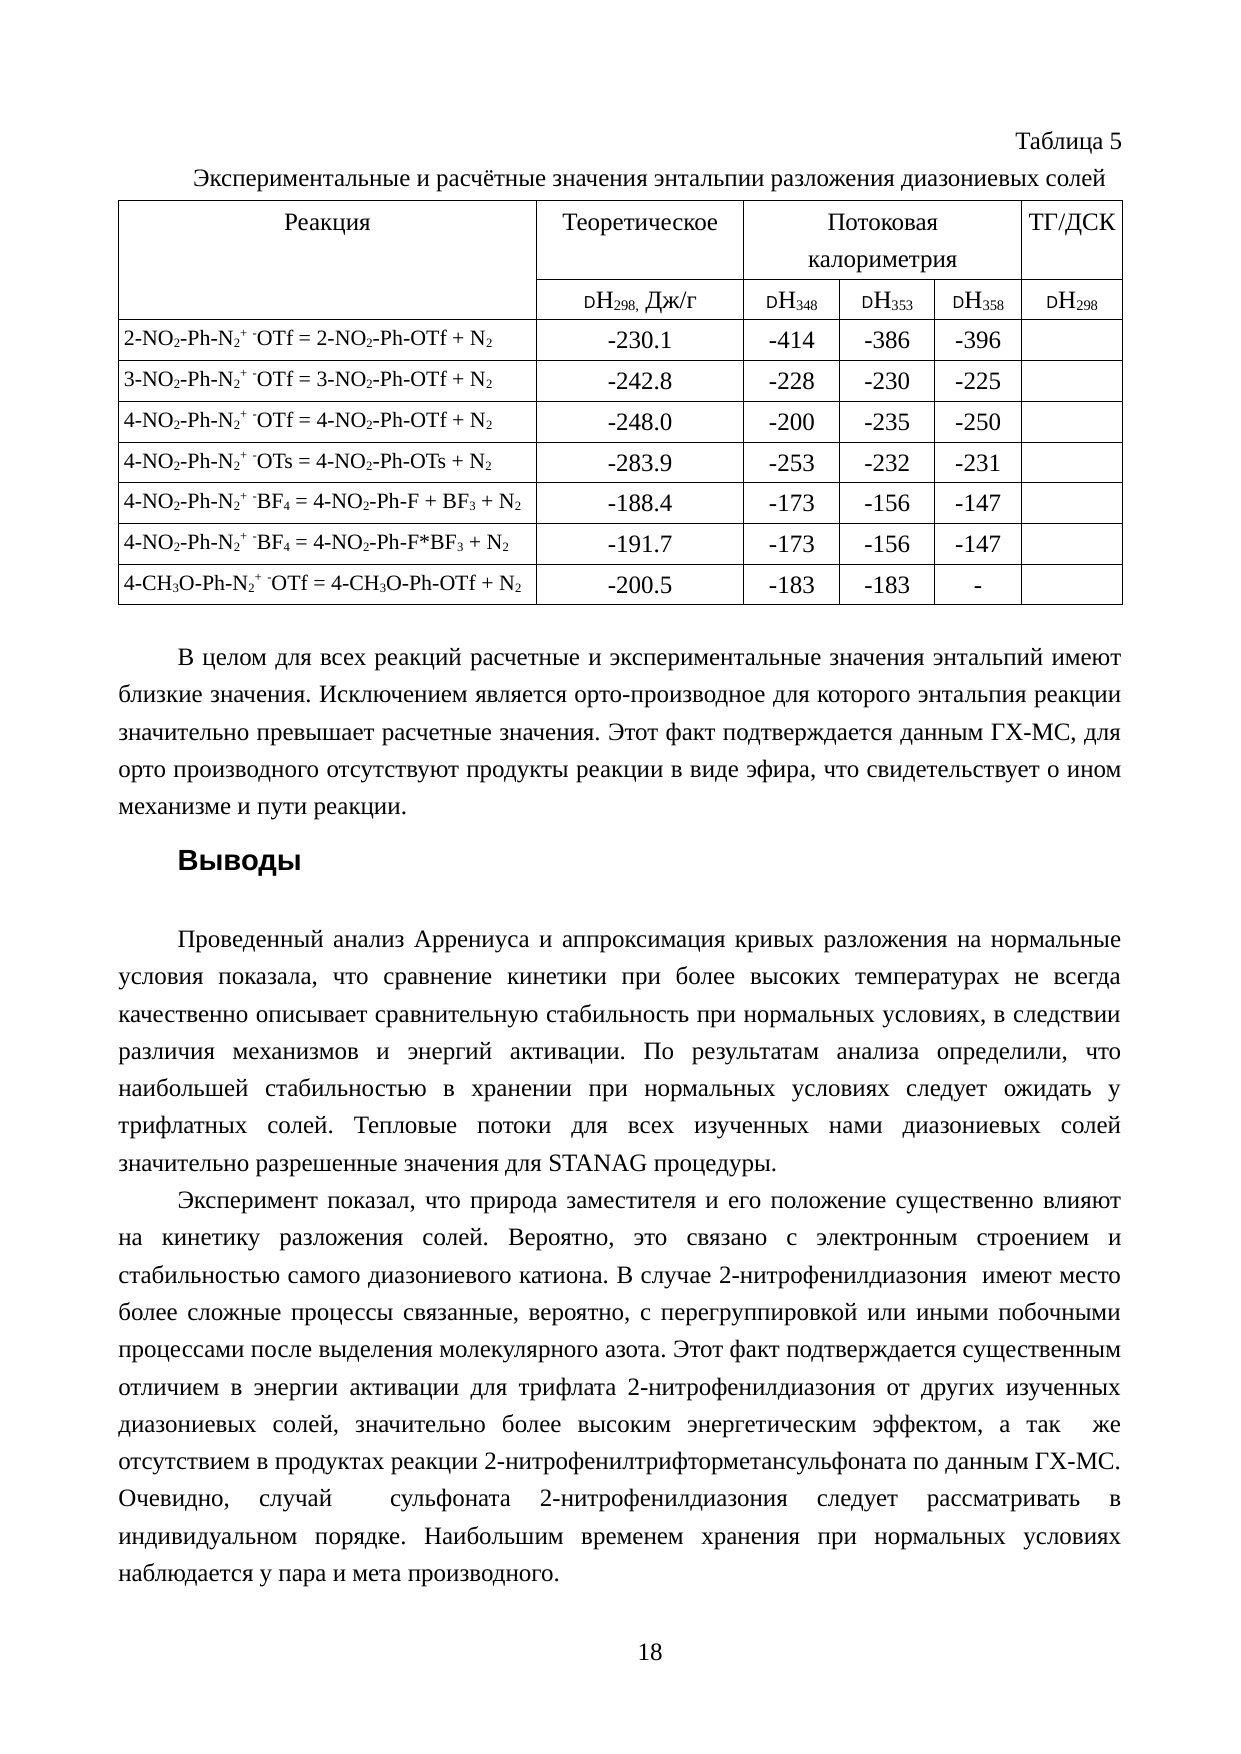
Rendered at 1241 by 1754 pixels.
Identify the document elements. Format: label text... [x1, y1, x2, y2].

table_cell -225 [935, 361, 1021, 401]
table_cell -232 [840, 443, 934, 482]
table_cell 4-NO2-Ph-N2+ -BF4 = 4-NO2-Ph-F + BF3 + N2 [119, 483, 536, 523]
table_cell -147 [935, 483, 1021, 523]
table_header Реакция [119, 201, 536, 319]
text В целом для всех реакций расчетные и экспериментальные значения энтальпий имеют близкие значения. Исключением является орто-производное для которого энтальпия реакции значительно превышает расчетные значения. Этот факт подтверждается данным ГХ-МС, для орто производного отсутствуют продукты реакции в виде эфира, что свидетельствует о ином механизме и пути реакции. [118, 642, 1122, 820]
subtitle Выводы [118, 843, 1122, 877]
text Таблица 5 [118, 126, 1122, 154]
table_cell -156 [840, 483, 934, 523]
table_cell -248.0 [537, 402, 743, 441]
table_cell DH298, Дж/г [537, 280, 743, 319]
table_cell -200.5 [537, 565, 743, 604]
table_cell -230 [840, 361, 934, 401]
table_cell -242.8 [537, 361, 743, 401]
table_cell -173 [744, 524, 839, 563]
table_cell 4-CH3O-Ph-N2+ -OTf = 4-CH3O-Ph-OTf + N2 [119, 565, 536, 604]
table_cell -414 [744, 320, 839, 360]
table_cell 2-NO2-Ph-N2+ -OTf = 2-NO2-Ph-OTf + N2 [119, 320, 536, 360]
table_cell [1022, 320, 1122, 360]
table_cell [1022, 483, 1122, 523]
table_cell [1022, 443, 1122, 482]
table_cell DH358 [935, 280, 1021, 319]
table_cell -283.9 [537, 443, 743, 482]
table_cell 4-NO2-Ph-N2+ -BF4 = 4-NO2-Ph-F*BF3 + N2 [119, 524, 536, 563]
table_cell -250 [935, 402, 1021, 441]
table_cell -396 [935, 320, 1021, 360]
table_cell -235 [840, 402, 934, 441]
table_cell -188.4 [537, 483, 743, 523]
table_cell [1022, 361, 1122, 401]
table_cell DH298 [1022, 280, 1122, 319]
table_cell - [935, 565, 1021, 604]
table_cell -183 [840, 565, 934, 604]
table_cell -231 [935, 443, 1021, 482]
table_header ТГ/ДСК [1022, 201, 1122, 278]
table_cell -230.1 [537, 320, 743, 360]
table_header Теоретическое [537, 201, 743, 278]
table_cell 3-NO2-Ph-N2+ -OTf = 3-NO2-Ph-OTf + N2 [119, 361, 536, 401]
table_cell -147 [935, 524, 1021, 563]
table_cell 4-NO2-Ph-N2+ -OTs = 4-NO2-Ph-OTs + N2 [119, 443, 536, 482]
table_cell DH348 [744, 280, 839, 319]
table_cell [1022, 402, 1122, 441]
table_cell -253 [744, 443, 839, 482]
table_header Потоковая калориметрия [744, 201, 1021, 278]
table_cell -191.7 [537, 524, 743, 563]
table_cell [1022, 524, 1122, 563]
table_cell -200 [744, 402, 839, 441]
text Экспериментальные и расчётные значения энтальпии разложения диазониевых солей [118, 163, 1122, 192]
table_cell -228 [744, 361, 839, 401]
text Эксперимент показал, что природа заместителя и его положение существенно влияют на кинетику разложения солей. Вероятно, это связано с электронным строением и стабильностью самого диазониевого катиона. В случае 2-нитрофенилдиазония имеют место более сложные процессы связанные, вероятно, с перегруппировкой или иными побочными процессами после выделения молекулярного азота. Этот факт подтверждается существенным отличием в энергии активации для трифлата 2-нитрофенилдиазония от других изученных диазониевых солей, значительно более высоким энергетическим эффектом, а так же отсутствием в продуктах реакции 2-нитрофенилтрифторметансульфоната по данным ГХ-МС. Очевидно, случай сульфоната 2-нитрофенилдиазония следует рассматривать в индивидуальном порядке. Наибольшим временем хранения при нормальных условиях наблюдается у пара и мета производного. [118, 1185, 1122, 1587]
table_cell -156 [840, 524, 934, 563]
table_cell 4-NO2-Ph-N2+ -OTf = 4-NO2-Ph-OTf + N2 [119, 402, 536, 441]
table_cell -173 [744, 483, 839, 523]
table_cell [1022, 565, 1122, 604]
table_cell -183 [744, 565, 839, 604]
table_cell -386 [840, 320, 934, 360]
text Проведенный анализ Аррениуса и аппроксимация кривых разложения на нормальные условия показала, что сравнение кинетики при более высоких температурах не всегда качественно описывает сравнительную стабильность при нормальных условиях, в следствии различия механизмов и энергий активации. По результатам анализа определили, что наибольшей стабильностью в хранении при нормальных условиях следует ожидать у трифлатных солей. Тепловые потоки для всех изученных нами диазониевых солей значительно разрешенные значения для STANAG процедуры. [118, 924, 1122, 1177]
table_cell DH353 [840, 280, 934, 319]
